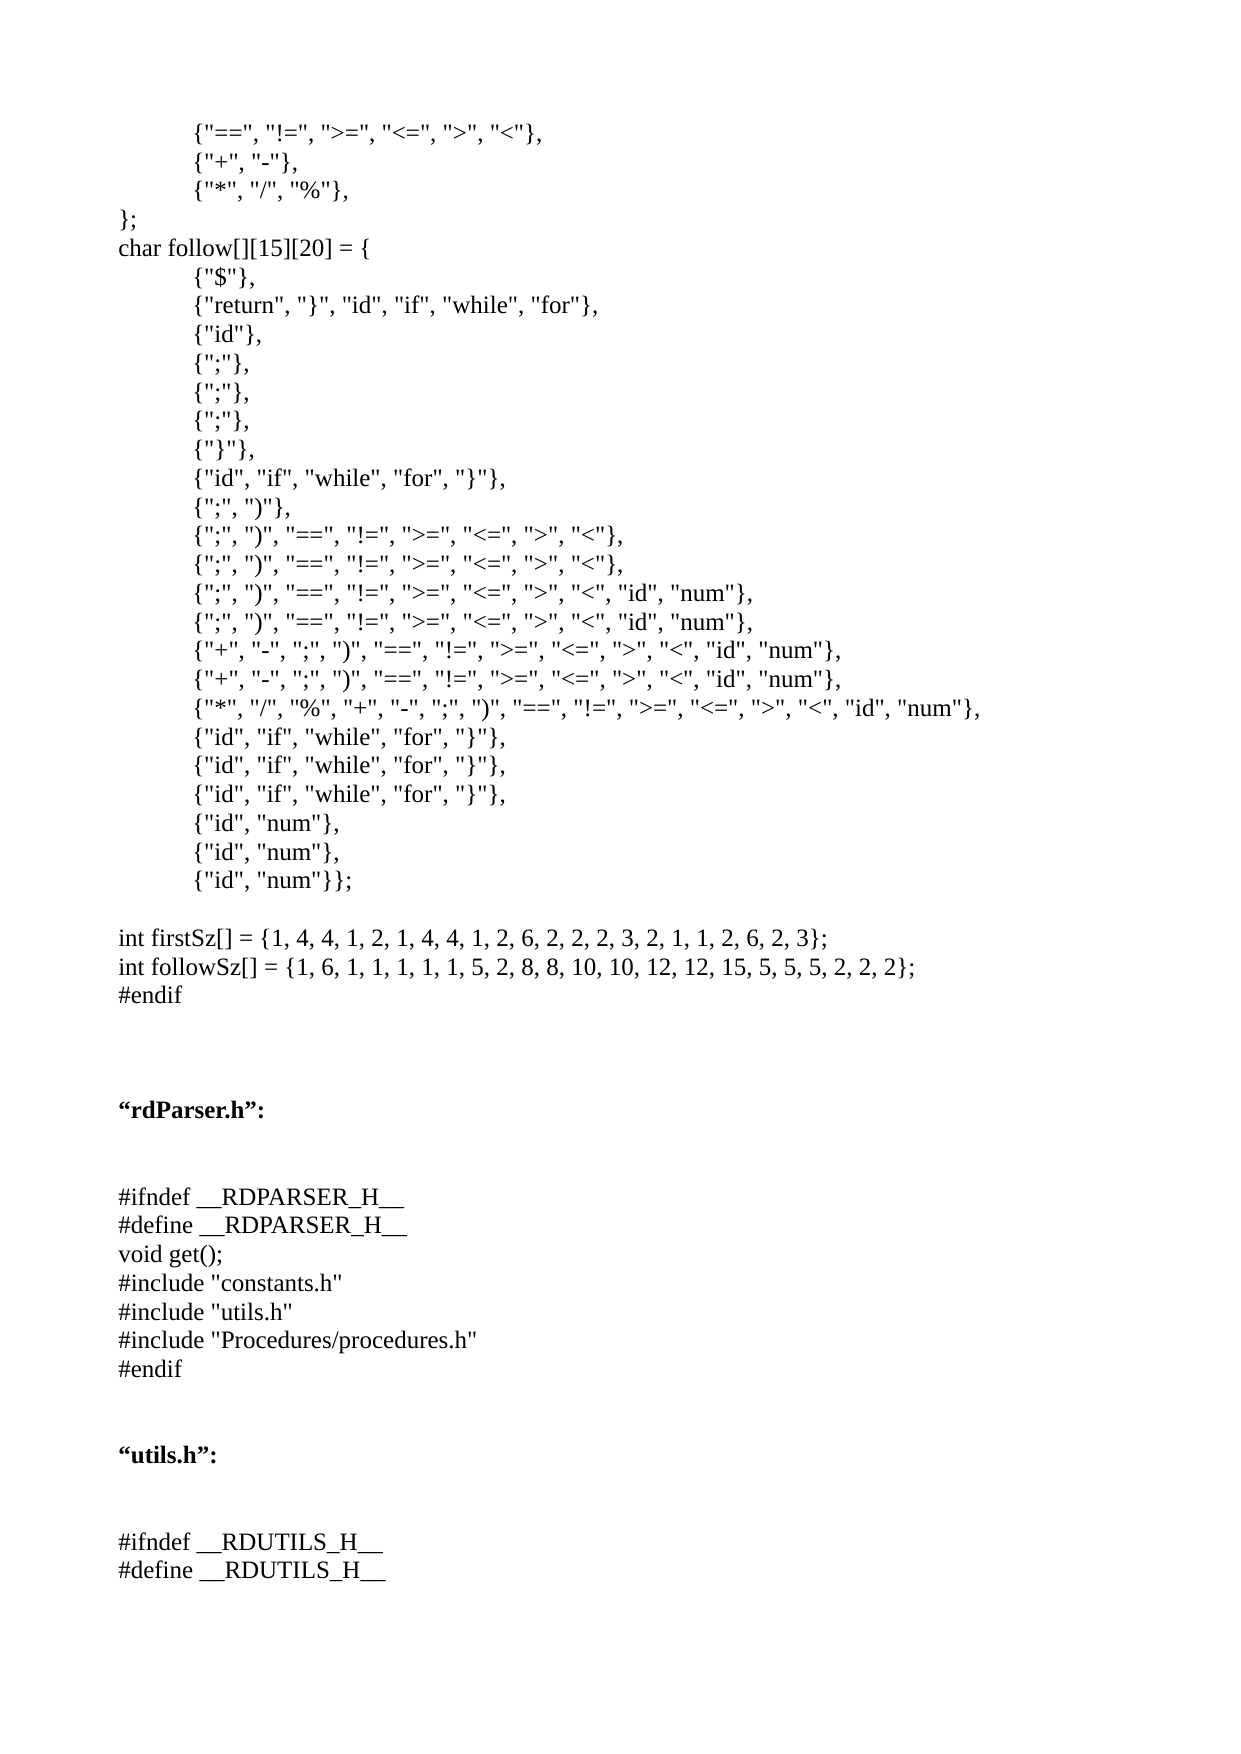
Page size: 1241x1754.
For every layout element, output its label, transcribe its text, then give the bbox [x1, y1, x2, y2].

text {"id", "if", "while", "for", "}"}, [118, 779, 1122, 808]
text #include "Procedures/procedures.h" [118, 1326, 1122, 1354]
text #endif [118, 1354, 1122, 1383]
text {"id", "num"}, [118, 837, 1122, 866]
text {"+", "-", ";", ")", "==", "!=", ">=", "<=", ">", "<", "id", "num"}, [118, 636, 1122, 664]
text }; [118, 204, 1122, 233]
text {";", ")", "==", "!=", ">=", "<=", ">", "<", "id", "num"}, [118, 607, 1122, 636]
text int followSz[] = {1, 6, 1, 1, 1, 1, 1, 5, 2, 8, 8, 10, 10, 12, 12, 15, 5, 5, 5, 2, 2, 2}; [118, 952, 1122, 981]
text {"id", "num"}, [118, 808, 1122, 837]
text #include "constants.h" [118, 1268, 1122, 1297]
text {"return", "}", "id", "if", "while", "for"}, [118, 291, 1122, 319]
text #define __RDPARSER_H__ [118, 1211, 1122, 1239]
text “utils.h”: [118, 1441, 1122, 1469]
text #ifndef __RDPARSER_H__ [118, 1182, 1122, 1211]
text {"+", "-"}, [118, 147, 1122, 176]
text {";"}, [118, 377, 1122, 406]
text {"==", "!=", ">=", "<=", ">", "<"}, [118, 118, 1122, 147]
text {"*", "/", "%"}, [118, 176, 1122, 204]
text #define __RDUTILS_H__ [118, 1556, 1122, 1584]
text {"id", "if", "while", "for", "}"}, [118, 722, 1122, 751]
text {";", ")"}, [118, 492, 1122, 521]
text {";"}, [118, 348, 1122, 377]
text {";", ")", "==", "!=", ">=", "<=", ">", "<"}, [118, 521, 1122, 549]
text #ifndef __RDUTILS_H__ [118, 1527, 1122, 1556]
text {"+", "-", ";", ")", "==", "!=", ">=", "<=", ">", "<", "id", "num"}, [118, 664, 1122, 693]
text {"id", "if", "while", "for", "}"}, [118, 751, 1122, 779]
text {";"}, [118, 406, 1122, 434]
text {"id", "num"}}; [118, 866, 1122, 894]
text #endif [118, 981, 1122, 1009]
text “rdParser.h”: [118, 1096, 1122, 1124]
text {"*", "/", "%", "+", "-", ";", ")", "==", "!=", ">=", "<=", ">", "<", "id", "num"}, [118, 693, 1122, 722]
text {"id"}, [118, 319, 1122, 348]
text {"}"}, [118, 434, 1122, 463]
text int firstSz[] = {1, 4, 4, 1, 2, 1, 4, 4, 1, 2, 6, 2, 2, 2, 3, 2, 1, 1, 2, 6, 2, 3}; [118, 923, 1122, 952]
text {"$"}, [118, 262, 1122, 291]
text {"id", "if", "while", "for", "}"}, [118, 463, 1122, 492]
text #include "utils.h" [118, 1297, 1122, 1326]
text char follow[][15][20] = { [118, 233, 1122, 262]
text {";", ")", "==", "!=", ">=", "<=", ">", "<"}, [118, 549, 1122, 578]
text {";", ")", "==", "!=", ">=", "<=", ">", "<", "id", "num"}, [118, 578, 1122, 607]
text void get(); [118, 1239, 1122, 1268]
